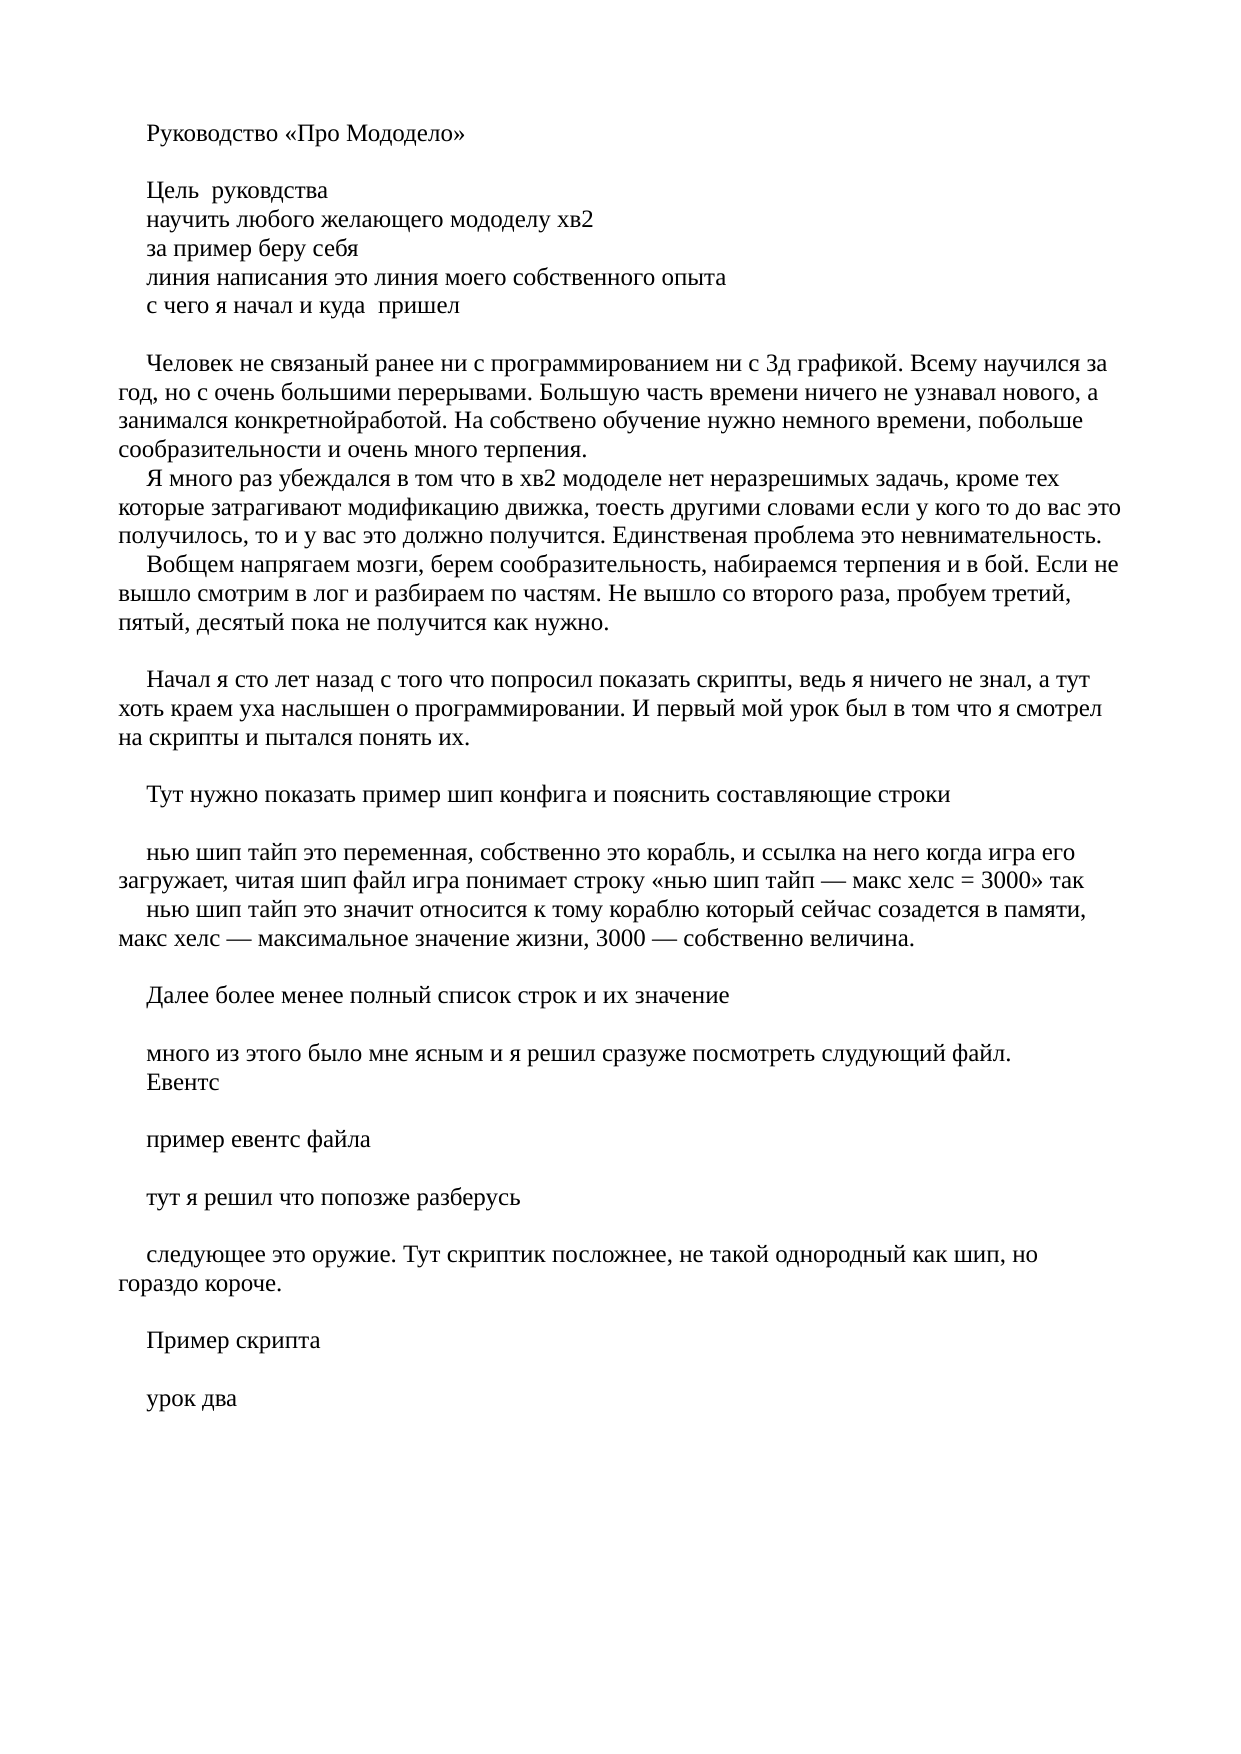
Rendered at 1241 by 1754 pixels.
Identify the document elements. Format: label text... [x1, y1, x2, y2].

text Начал я сто лет назад с того что попросил показать скрипты, ведь я ничего не знал, а тут хоть краем уха наслышен о программировании. И первый мой урок был в том что я смотрел на скрипты и пытался понять их. [118, 664, 1122, 751]
text Я много раз убеждался в том что в хв2 мододеле нет неразрешимых задачь, кроме тех которые затрагивают модификацию движка, тоесть другими словами если у кого то до вас это получилось, то и у вас это должно получится. Единственая проблема это невнимательность. [118, 463, 1122, 549]
text Евентс [118, 1067, 1122, 1096]
text нью шип тайп это значит относится к тому кораблю который сейчас созадется в памяти, макс хелс — максимальное значение жизни, 3000 — собственно величина. [118, 894, 1122, 952]
text Далее более менее полный список строк и их значение [118, 981, 1122, 1009]
text линия написания это линия моего собственного опыта [118, 262, 1122, 291]
text тут я решил что попозже разберусь [118, 1182, 1122, 1211]
text следующее это оружие. Тут скриптик посложнее, не такой однородный как шип, но гораздо короче. [118, 1239, 1122, 1297]
text Человек не связаный ранее ни с программированием ни с 3д графикой. Всему научился за год, но с очень большими перерывами. Большую часть времени ничего не узнавал нового, а занимался конкретнойработой. На собствено обучение нужно немного времени, побольше сообразительности и очень много терпения. [118, 348, 1122, 463]
text с чего я начал и куда пришел [118, 291, 1122, 319]
text пример евентс файла [118, 1124, 1122, 1153]
text много из этого было мне ясным и я решил сразуже посмотреть слудующий файл. [118, 1038, 1122, 1067]
text научить любого желающего мододелу хв2 [118, 204, 1122, 233]
text Руководство «Про Мододело» [118, 118, 1122, 147]
text Тут нужно показать пример шип конфига и пояснить составляющие строки [118, 779, 1122, 808]
text Пример скрипта [118, 1326, 1122, 1354]
text Вобщем напрягаем мозги, берем сообразительность, набираемся терпения и в бой. Если не вышло смотрим в лог и разбираем по частям. Не вышло со второго раза, пробуем третий, пятый, десятый пока не получится как нужно. [118, 549, 1122, 636]
text нью шип тайп это переменная, собственно это корабль, и ссылка на него когда игра его загружает, читая шип файл игра понимает строку «нью шип тайп — макс хелс = 3000» так [118, 837, 1122, 894]
text урок два [118, 1383, 1122, 1412]
text за пример беру себя [118, 233, 1122, 262]
text Цель руковдства [118, 176, 1122, 204]
